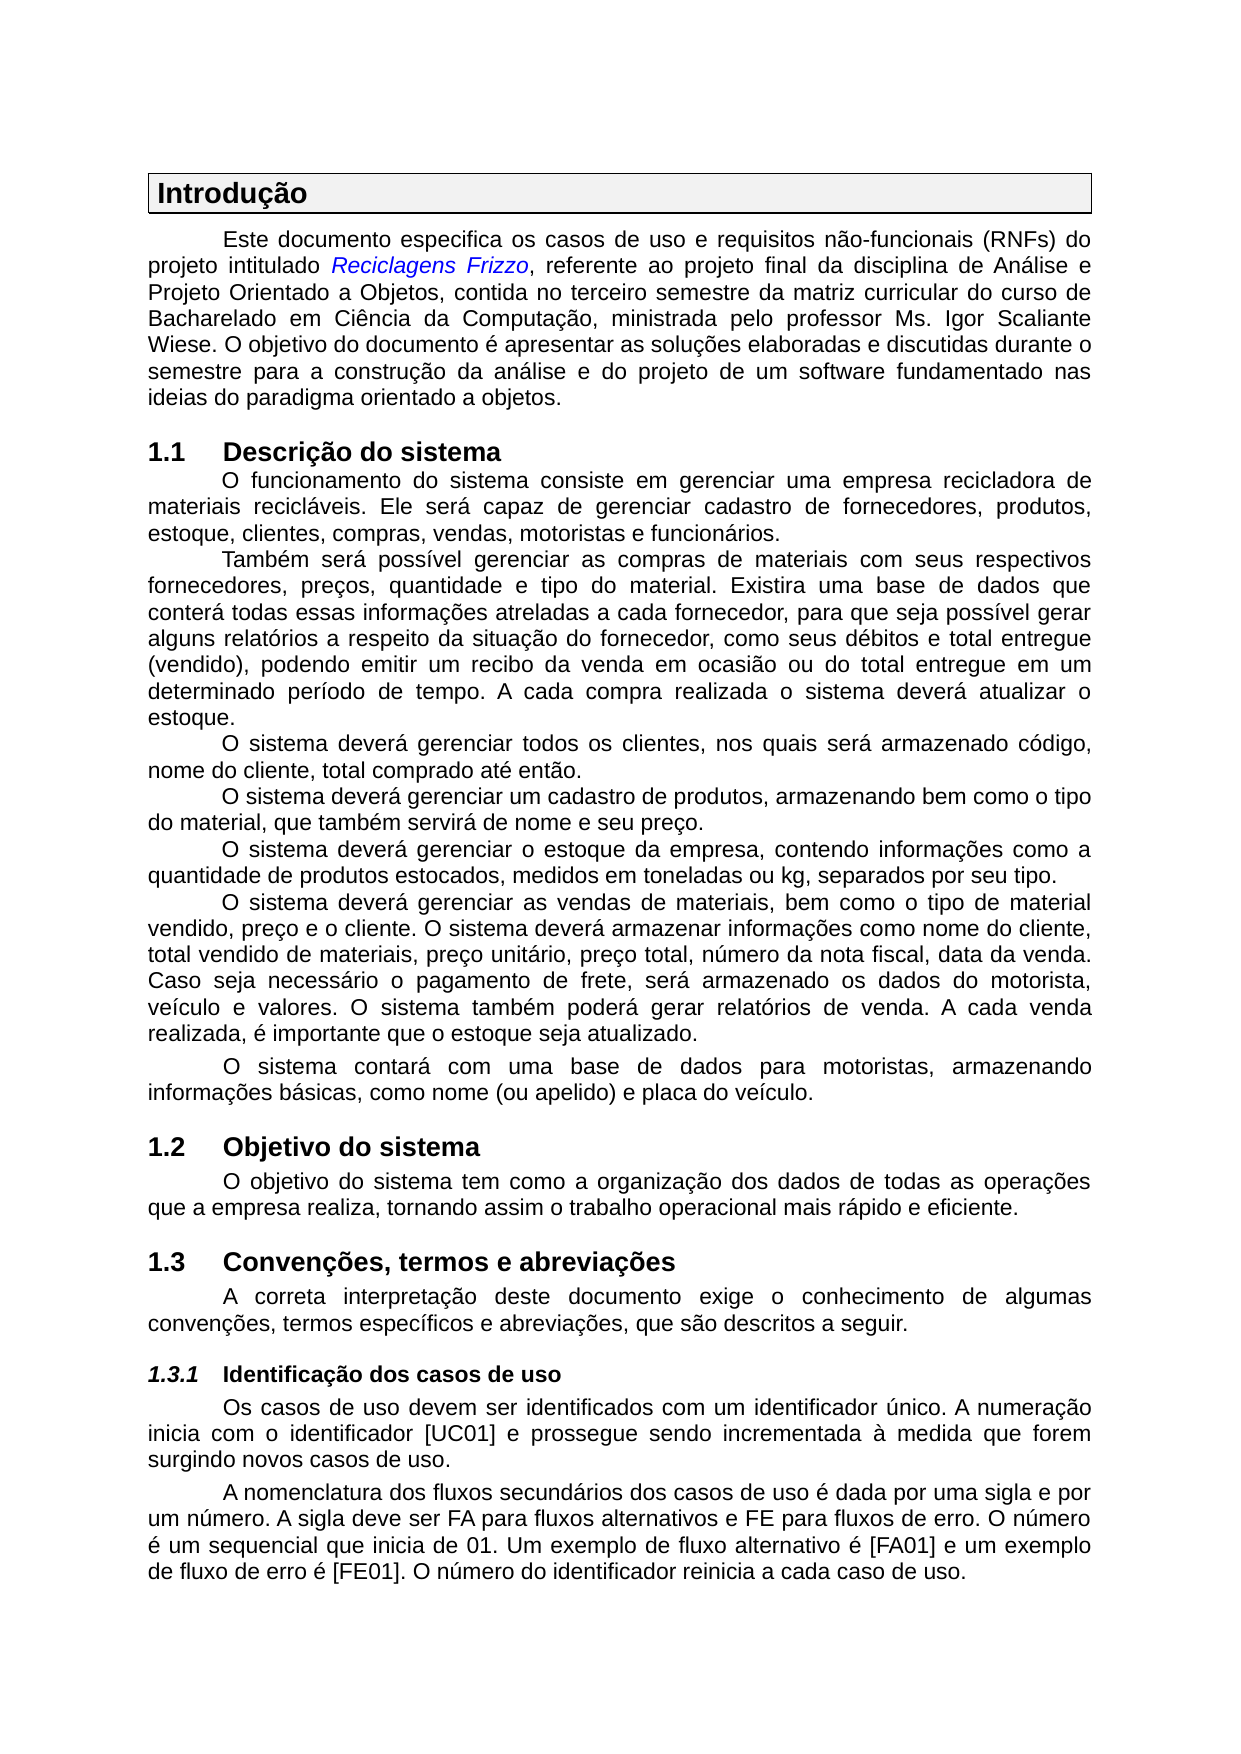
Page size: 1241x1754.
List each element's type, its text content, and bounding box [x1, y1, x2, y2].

subtitle Convenções, termos e abreviações [148, 1246, 1092, 1277]
text O sistema deverá gerenciar um cadastro de produtos, armazenando bem como o tipo do material, que também servirá de nome e seu preço. [148, 783, 1092, 836]
subtitle Introdução [149, 174, 1091, 212]
text Os casos de uso devem ser identificados com um identificador único. A numeração inicia com o identificador [UC01] e prossegue sendo incrementada à medida que forem surgindo novos casos de uso. [148, 1393, 1092, 1473]
text O objetivo do sistema tem como a organização dos dados de todas as operações que a empresa realiza, tornando assim o trabalho operacional mais rápido e eficiente. [148, 1168, 1092, 1221]
text O sistema deverá gerenciar o estoque da empresa, contendo informações como a quantidade de produtos estocados, medidos em toneladas ou kg, separados por seu tipo. [148, 836, 1092, 888]
subtitle Descrição do sistema [148, 436, 1092, 467]
text O sistema deverá gerenciar as vendas de materiais, bem como o tipo de material vendido, preço e o cliente. O sistema deverá armazenar informações como nome do cliente, total vendido de materiais, preço unitário, preço total, número da nota fiscal, data da venda. Caso seja necessário o pagamento de frete, será armazenado os dados do motorista, veículo e valores. O sistema também poderá gerar relatórios de venda. A cada venda realizada, é importante que o estoque seja atualizado. [148, 888, 1092, 1047]
text O sistema contará com uma base de dados para motoristas, armazenando informações básicas, como nome (ou apelido) e placa do veículo. [148, 1053, 1092, 1106]
text Este documento especifica os casos de uso e requisitos não-funcionais (RNFs) do projeto intitulado Reciclagens Frizzo, referente ao projeto final da disciplina de Análise e Projeto Orientado a Objetos, contida no terceiro semestre da matriz curricular do curso de Bacharelado em Ciência da Computação, ministrada pelo professor Ms. Igor Scaliante Wiese. O objetivo do documento é apresentar as soluções elaboradas e discutidas durante o semestre para a construção da análise e do projeto de um software fundamentado nas ideias do paradigma orientado a objetos. [148, 226, 1092, 411]
text O funcionamento do sistema consiste em gerenciar uma empresa recicladora de materiais recicláveis. Ele será capaz de gerenciar cadastro de fornecedores, produtos, estoque, clientes, compras, vendas, motoristas e funcionários. [148, 467, 1092, 546]
text A nomenclatura dos fluxos secundários dos casos de uso é dada por uma sigla e por um número. A sigla deve ser FA para fluxos alternativos e FE para fluxos de erro. O número é um sequencial que inicia de 01. Um exemplo de fluxo alternativo é [FA01] e um exemplo de fluxo de erro é [FE01]. O número do identificador reinicia a cada caso de uso. [148, 1479, 1092, 1584]
subtitle Identificação dos casos de uso [148, 1361, 1092, 1387]
text A correta interpretação deste documento exige o conhecimento de algumas convenções, termos específicos e abreviações, que são descritos a seguir. [148, 1283, 1092, 1336]
text O sistema deverá gerenciar todos os clientes, nos quais será armazenado código, nome do cliente, total comprado até então. [148, 730, 1092, 783]
text Também será possível gerenciar as compras de materiais com seus respectivos fornecedores, preços, quantidade e tipo do material. Existira uma base de dados que conterá todas essas informações atreladas a cada fornecedor, para que seja possível gerar alguns relatórios a respeito da situação do fornecedor, como seus débitos e total entregue (vendido), podendo emitir um recibo da venda em ocasião ou do total entregue em um determinado período de tempo. A cada compra realizada o sistema deverá atualizar o estoque. [148, 546, 1092, 730]
subtitle Objetivo do sistema [148, 1131, 1092, 1162]
